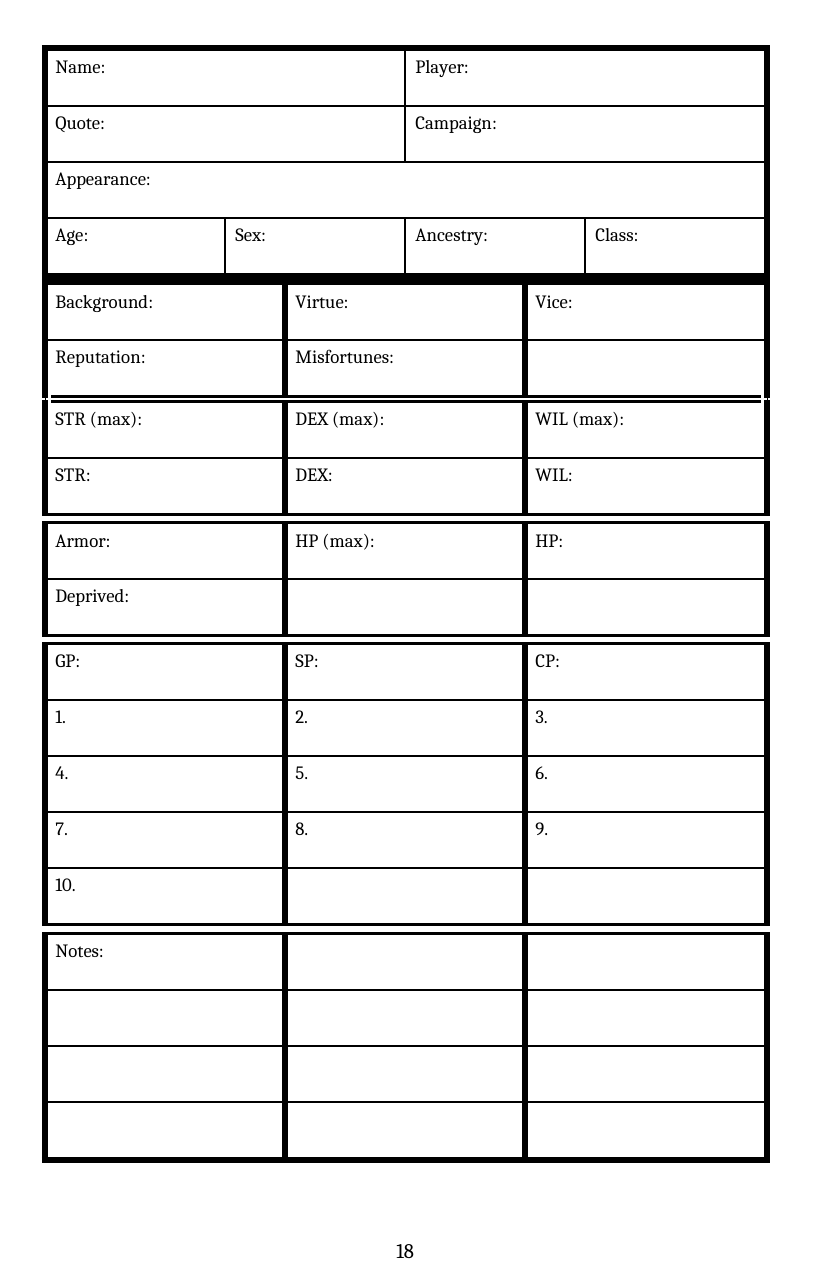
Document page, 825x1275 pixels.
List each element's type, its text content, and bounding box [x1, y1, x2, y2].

table_cell [288, 869, 522, 923]
table_cell 4. [48, 757, 282, 811]
table_cell HP: [528, 524, 764, 578]
table_header Name: [48, 51, 404, 105]
table_cell [48, 991, 282, 1045]
table_cell [525, 637, 767, 642]
table_cell [528, 1047, 764, 1101]
table_cell [528, 935, 764, 989]
table_cell 6. [528, 757, 764, 811]
table_cell [525, 516, 767, 521]
table_cell 10. [48, 869, 282, 923]
table_cell [288, 1103, 522, 1157]
table_header Vice: [528, 285, 764, 339]
table_cell CP: [528, 645, 764, 699]
table_cell DEX (max): [288, 403, 522, 457]
table_cell [288, 1047, 522, 1101]
table_cell 1. [48, 701, 282, 755]
table_header Virtue: [288, 285, 522, 339]
table_cell [528, 1103, 764, 1157]
table_cell [528, 580, 764, 634]
table_cell Campaign: [406, 107, 764, 161]
table_cell STR (max): [48, 400, 282, 457]
table_cell [46, 395, 285, 400]
table_cell HP (max): [288, 524, 522, 578]
table_cell WIL: [528, 459, 764, 513]
table_cell 5. [288, 757, 522, 811]
table_cell Armor: [48, 524, 282, 578]
table_cell 9. [528, 813, 764, 867]
table_cell Class: [586, 219, 764, 273]
table_cell Notes: [48, 935, 282, 989]
table_cell Sex: [226, 219, 404, 273]
table_cell Reputation: [48, 341, 282, 395]
table_cell 2. [288, 701, 522, 755]
table_cell [285, 516, 525, 521]
table_cell Misfortunes: [288, 341, 522, 395]
table_cell SP: [288, 645, 522, 699]
table_cell Deprived: [48, 580, 282, 634]
table_cell STR: [48, 459, 282, 513]
table_cell DEX: [288, 459, 522, 513]
table_cell [528, 869, 764, 923]
table_cell [285, 637, 525, 642]
table_cell [45, 516, 285, 521]
table_cell [288, 991, 522, 1045]
table_cell [288, 935, 522, 989]
table_cell Ancestry: [406, 219, 584, 273]
table_cell [48, 1047, 282, 1101]
table_cell Quote: [48, 107, 404, 161]
table_cell 7. [48, 813, 282, 867]
table_header Background: [48, 285, 282, 339]
table_cell [525, 926, 767, 932]
table_cell [48, 1103, 282, 1157]
table_cell [525, 395, 767, 400]
table_cell [45, 926, 285, 932]
table_header Player: [406, 51, 764, 105]
table_cell [288, 580, 522, 634]
table_cell [45, 637, 285, 642]
table_cell [528, 341, 764, 395]
table_cell Appearance: [48, 163, 764, 217]
table_cell Age: [48, 219, 224, 273]
table_cell 8. [288, 813, 522, 867]
table_cell [528, 991, 764, 1045]
table_cell [285, 926, 525, 932]
table_cell WIL (max): [528, 400, 764, 457]
table_cell GP: [48, 645, 282, 699]
table_cell 3. [528, 701, 764, 755]
